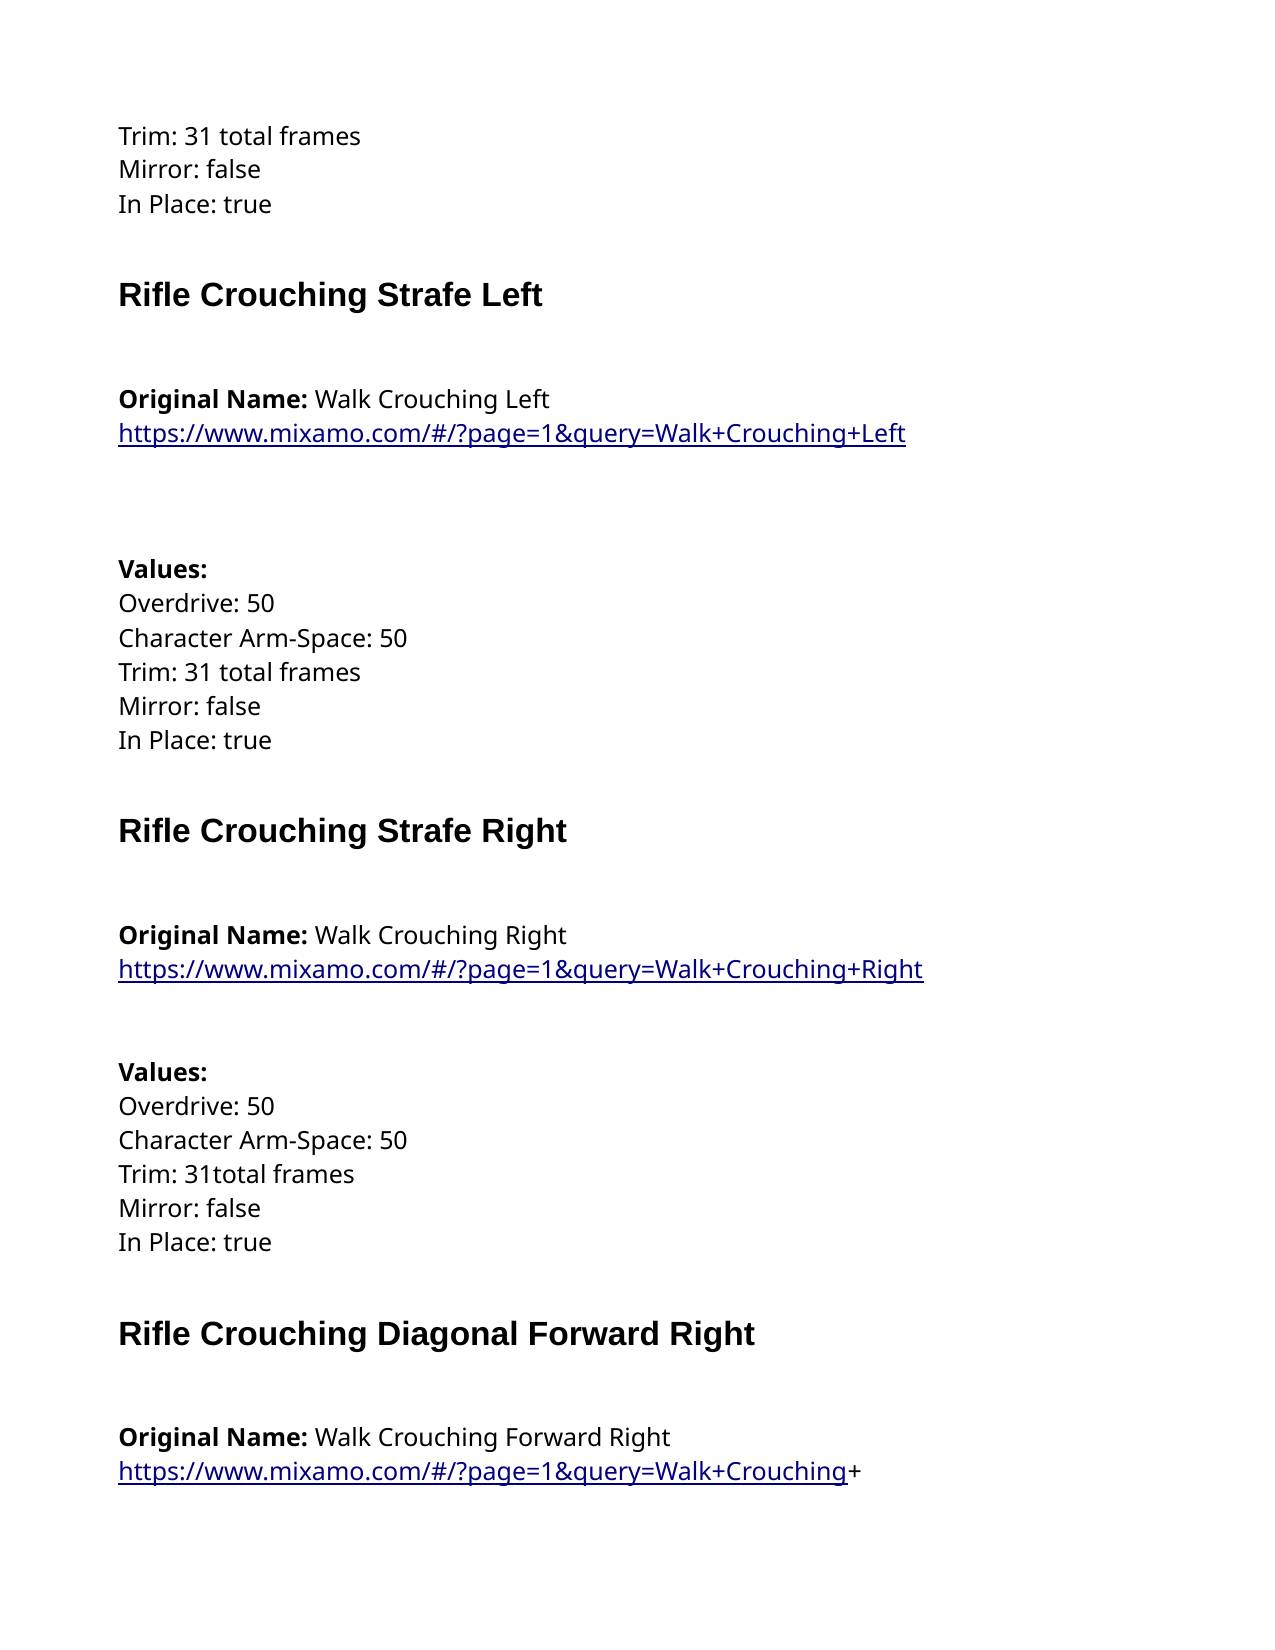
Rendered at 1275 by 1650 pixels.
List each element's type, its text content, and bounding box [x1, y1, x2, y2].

subtitle Rifle Crouching Strafe Left [118, 275, 1157, 314]
text Trim: 31 total frames [118, 654, 1157, 688]
text In Place: true [118, 186, 1157, 220]
text Trim: 31total frames [118, 1156, 1157, 1190]
text https://www.mixamo.com/#/?page=1&query=Walk+Crouching+Left [118, 416, 1157, 450]
text Mirror: false [118, 152, 1157, 186]
text Character Arm-Space: 50 [118, 620, 1157, 654]
text Character Arm-Space: 50 [118, 1122, 1157, 1156]
text Values: [118, 1054, 1157, 1088]
text Mirror: false [118, 688, 1157, 722]
text Original Name: Walk Crouching Right [118, 918, 1157, 952]
text https://www.mixamo.com/#/?page=1&query=Walk+Crouching+Right [118, 952, 1157, 986]
text Values: [118, 552, 1157, 586]
text Original Name: Walk Crouching Left [118, 382, 1157, 416]
text Mirror: false [118, 1190, 1157, 1224]
text https://www.mixamo.com/#/?page=1&query=Walk+Crouching+ [118, 1454, 1157, 1488]
subtitle Rifle Crouching Strafe Right [118, 811, 1157, 850]
text Trim: 31 total frames [118, 118, 1157, 152]
text In Place: true [118, 722, 1157, 756]
text In Place: true [118, 1224, 1157, 1258]
text Original Name: Walk Crouching Forward Right [118, 1420, 1157, 1454]
text Overdrive: 50 [118, 586, 1157, 620]
text Overdrive: 50 [118, 1088, 1157, 1122]
subtitle Rifle Crouching Diagonal Forward Right [118, 1313, 1157, 1352]
